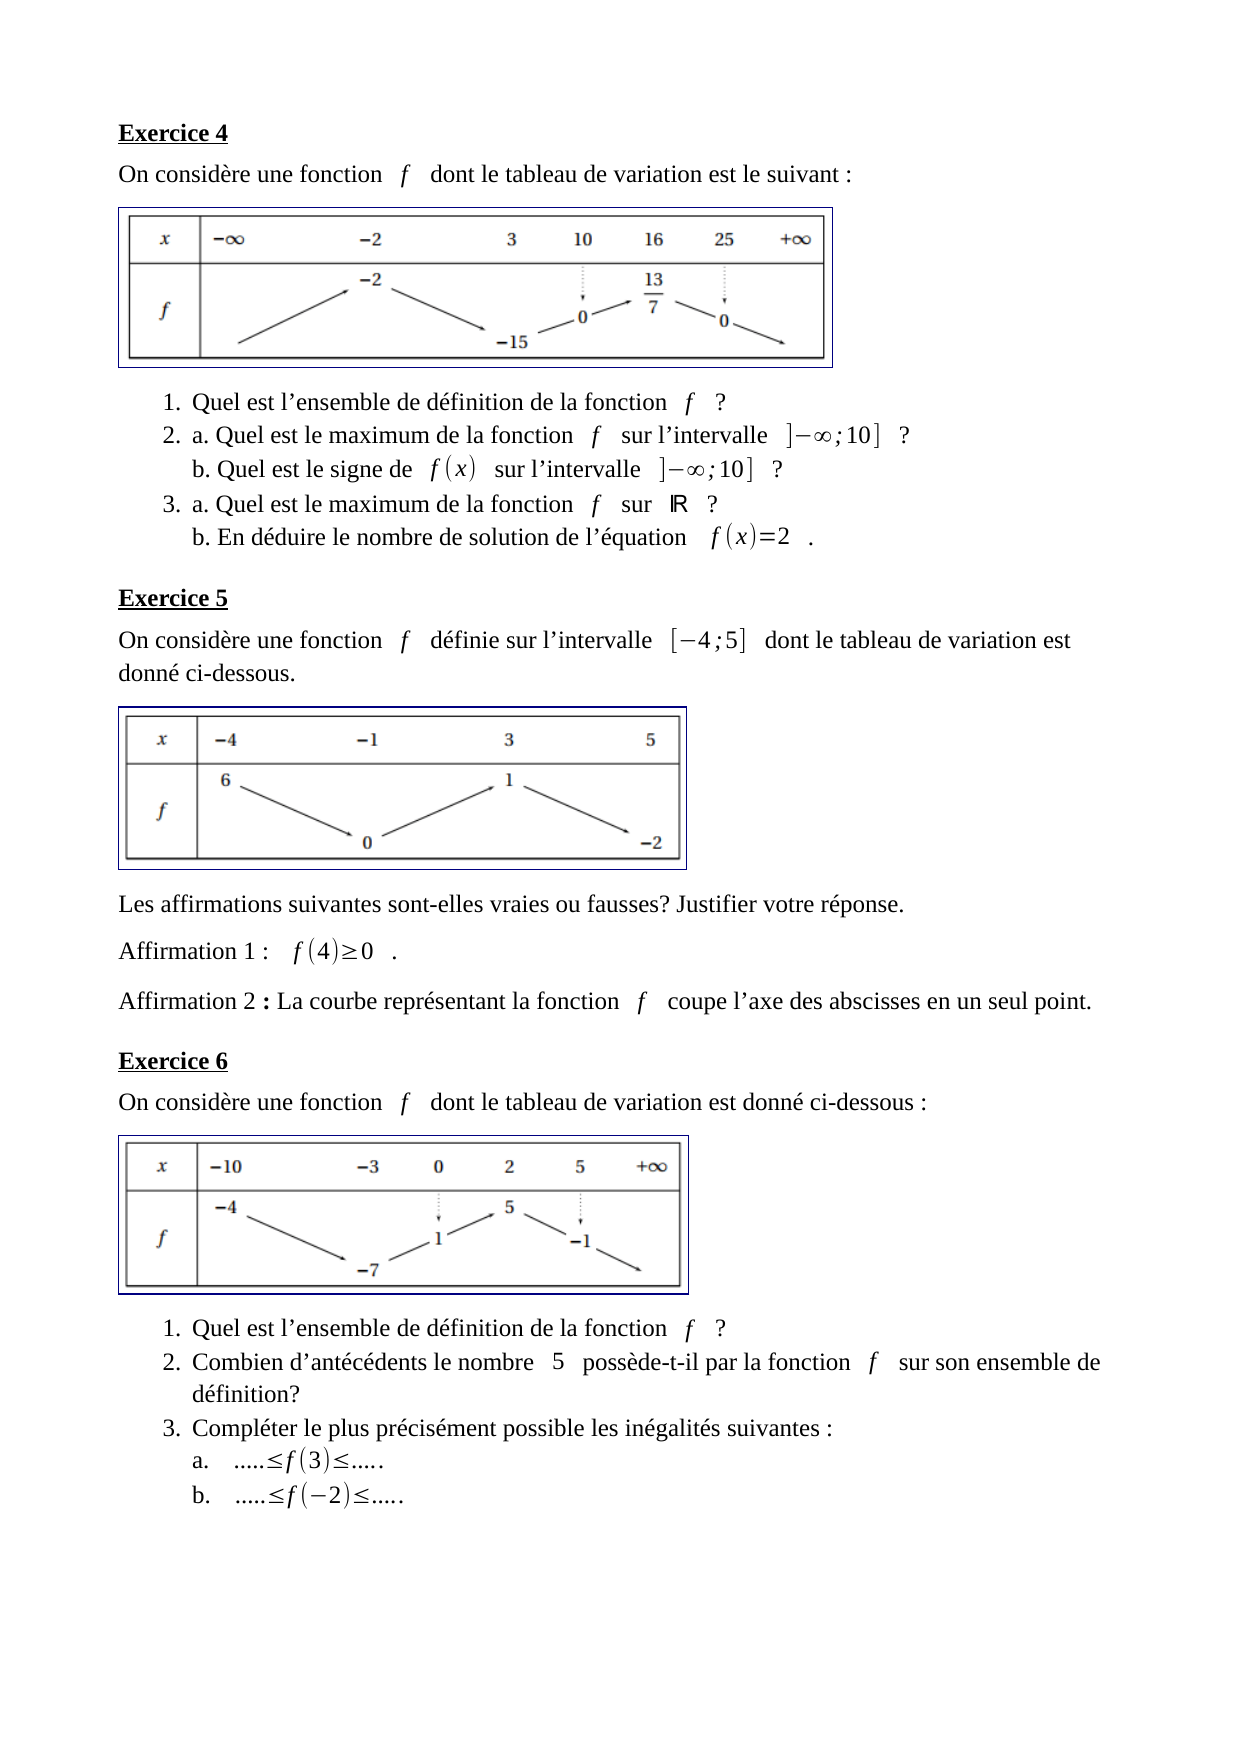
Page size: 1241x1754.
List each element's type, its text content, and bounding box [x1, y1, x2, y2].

picture [119, 208, 832, 367]
picture [119, 1136, 688, 1293]
text On considère une fonctiondéfinie sur l’intervalledont le tableau de variation est donné ci-dessous. [118, 625, 1122, 687]
picture [119, 708, 686, 869]
list a. Quel est le maximum de la fonctionsur l’intervalle? b. Quel est le signe desur l’intervalle? [162, 420, 1122, 484]
subtitle Exercice 6 [118, 1046, 1122, 1074]
list Combien d’antécédents le nombrepossède-t-il par la fonctionsur son ensemble de définition? [162, 1347, 1122, 1408]
text Affirmation 1 : . [118, 936, 1122, 967]
subtitle Exercice 5 [118, 583, 1122, 612]
text On considère une fonctiondont le tableau de variation est donné ci-dessous : [118, 1087, 1122, 1116]
list Compléter le plus précisément possible les inégalités suivantes : a. b. [162, 1413, 1122, 1511]
text On considère une fonctiondont le tableau de variation est le suivant : [118, 159, 1122, 188]
list Quel est l’ensemble de définition de la fonction? [162, 387, 1122, 416]
list Quel est l’ensemble de définition de la fonction? [162, 1313, 1122, 1342]
text Affirmation 2 : La courbe représentant la fonctioncoupe l’axe des abscisses en un seul point. [118, 986, 1122, 1014]
subtitle Exercice 4 [118, 118, 1122, 147]
list a. Quel est le maximum de la fonctionsur? b. En déduire le nombre de solution de l’équation . [162, 489, 1122, 552]
text Les affirmations suivantes sont-elles vraies ou fausses? Justifier votre réponse. [118, 889, 1122, 917]
